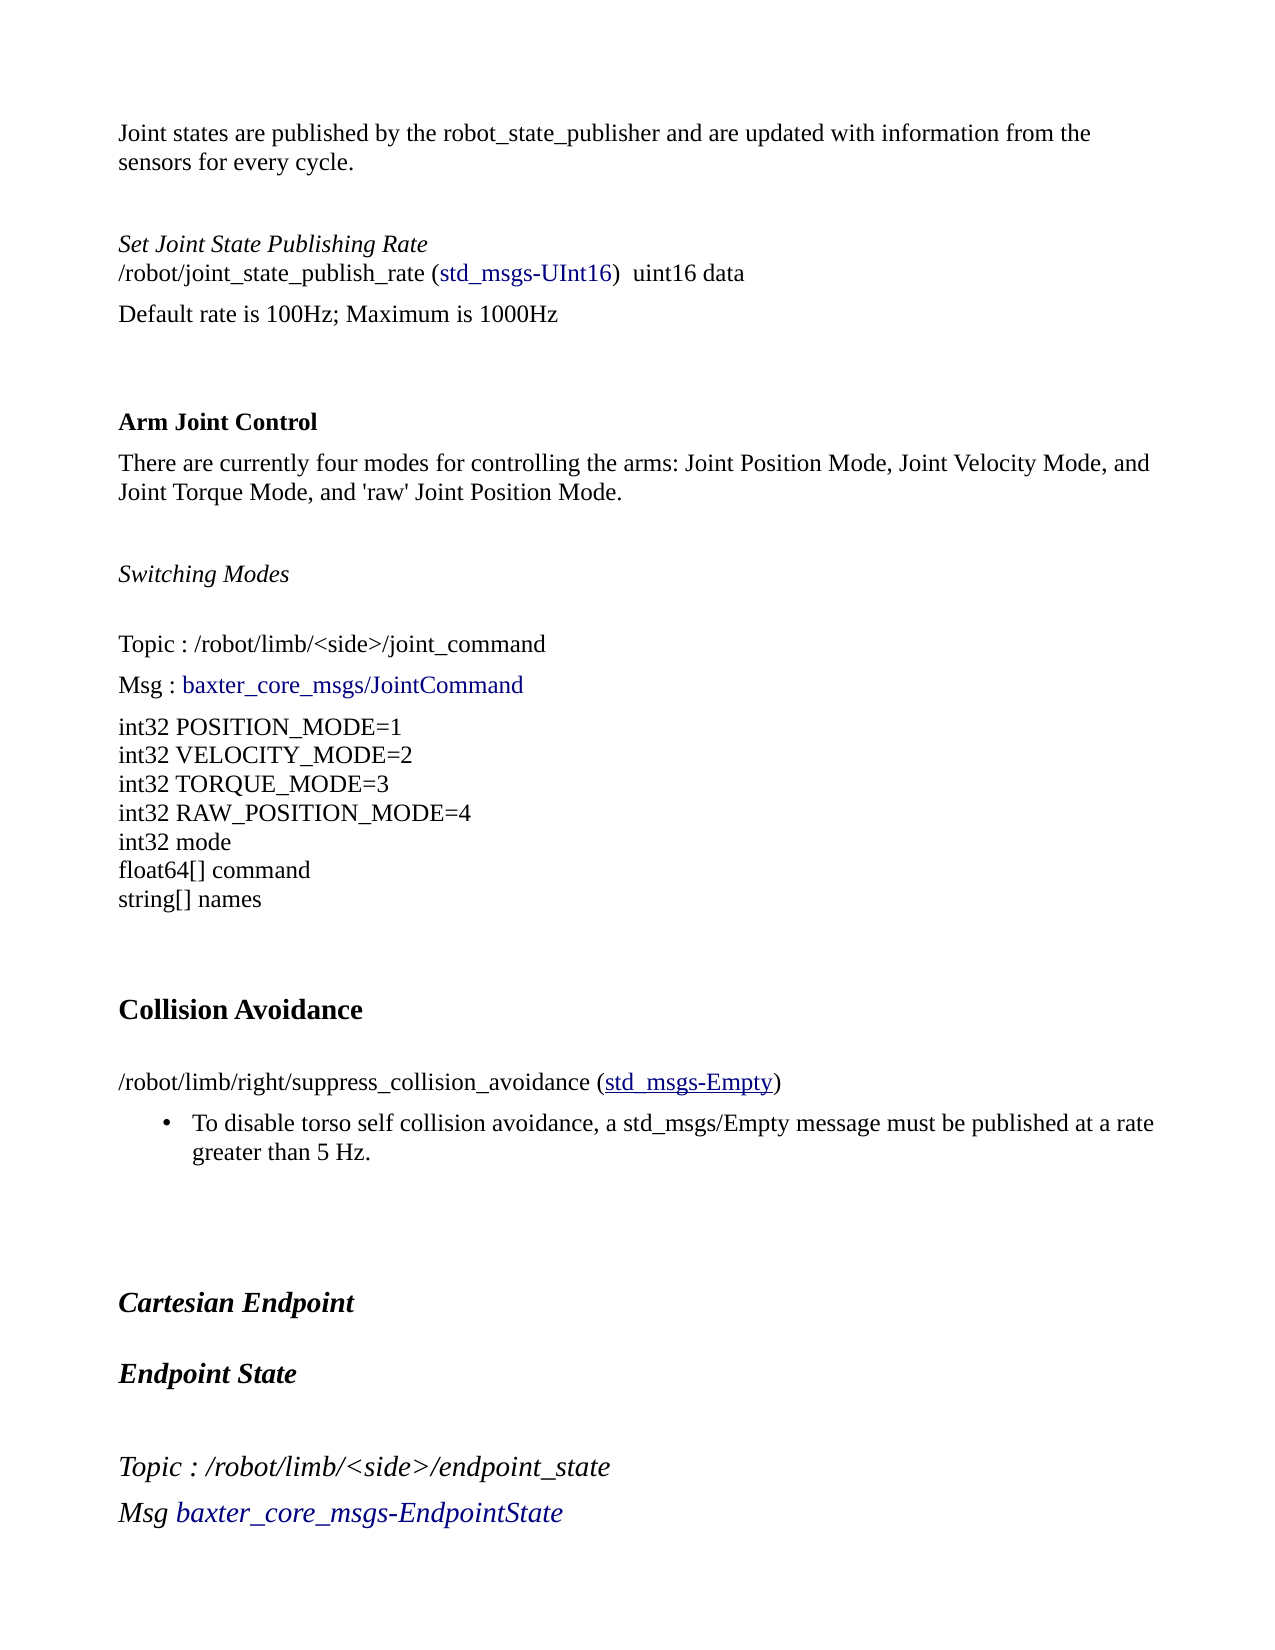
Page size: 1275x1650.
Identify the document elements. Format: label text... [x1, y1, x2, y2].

text Topic : /robot/limb/<side>/joint_command [118, 601, 1157, 658]
text There are currently four modes for controlling the arms: Joint Position Mode, Joint Velocity Mode, and Joint Torque Mode, and 'raw' Joint Position Mode. [118, 448, 1157, 506]
text /robot/limb/right/suppress_collision_avoidance (std_msgs-Empty) [118, 1038, 1157, 1095]
text Set Joint State Publishing Rate /robot/joint_state_publish_rate (std_msgs-UInt16) uint16 data [118, 229, 1157, 287]
subtitle Cartesian Endpoint [118, 1285, 1157, 1319]
subtitle Arm Joint Control [118, 407, 1157, 436]
subtitle Endpoint State [118, 1356, 1157, 1390]
text Msg : baxter_core_msgs/JointCommand [118, 671, 1157, 699]
text Msg baxter_core_msgs-EndpointState [118, 1495, 1157, 1528]
subtitle Collision Avoidance [118, 992, 1157, 1025]
text Switching Modes [118, 559, 1157, 588]
text Topic : /robot/limb/<side>/endpoint_state [118, 1449, 1157, 1482]
text int32 POSITION_MODE=1 int32 VELOCITY_MODE=2 int32 TORQUE_MODE=3 int32 RAW_POSITION_MODE=4 int32 mode float64[] command string[] names [118, 712, 1157, 913]
list To disable torso self collision avoidance, a std_msgs/Empty message must be published at a rate greater than 5 Hz. [162, 1108, 1157, 1165]
text Default rate is 100Hz; Maximum is 1000Hz [118, 299, 1157, 328]
text Joint states are published by the robot_state_publisher and are updated with information from the sensors for every cycle. [118, 118, 1157, 176]
